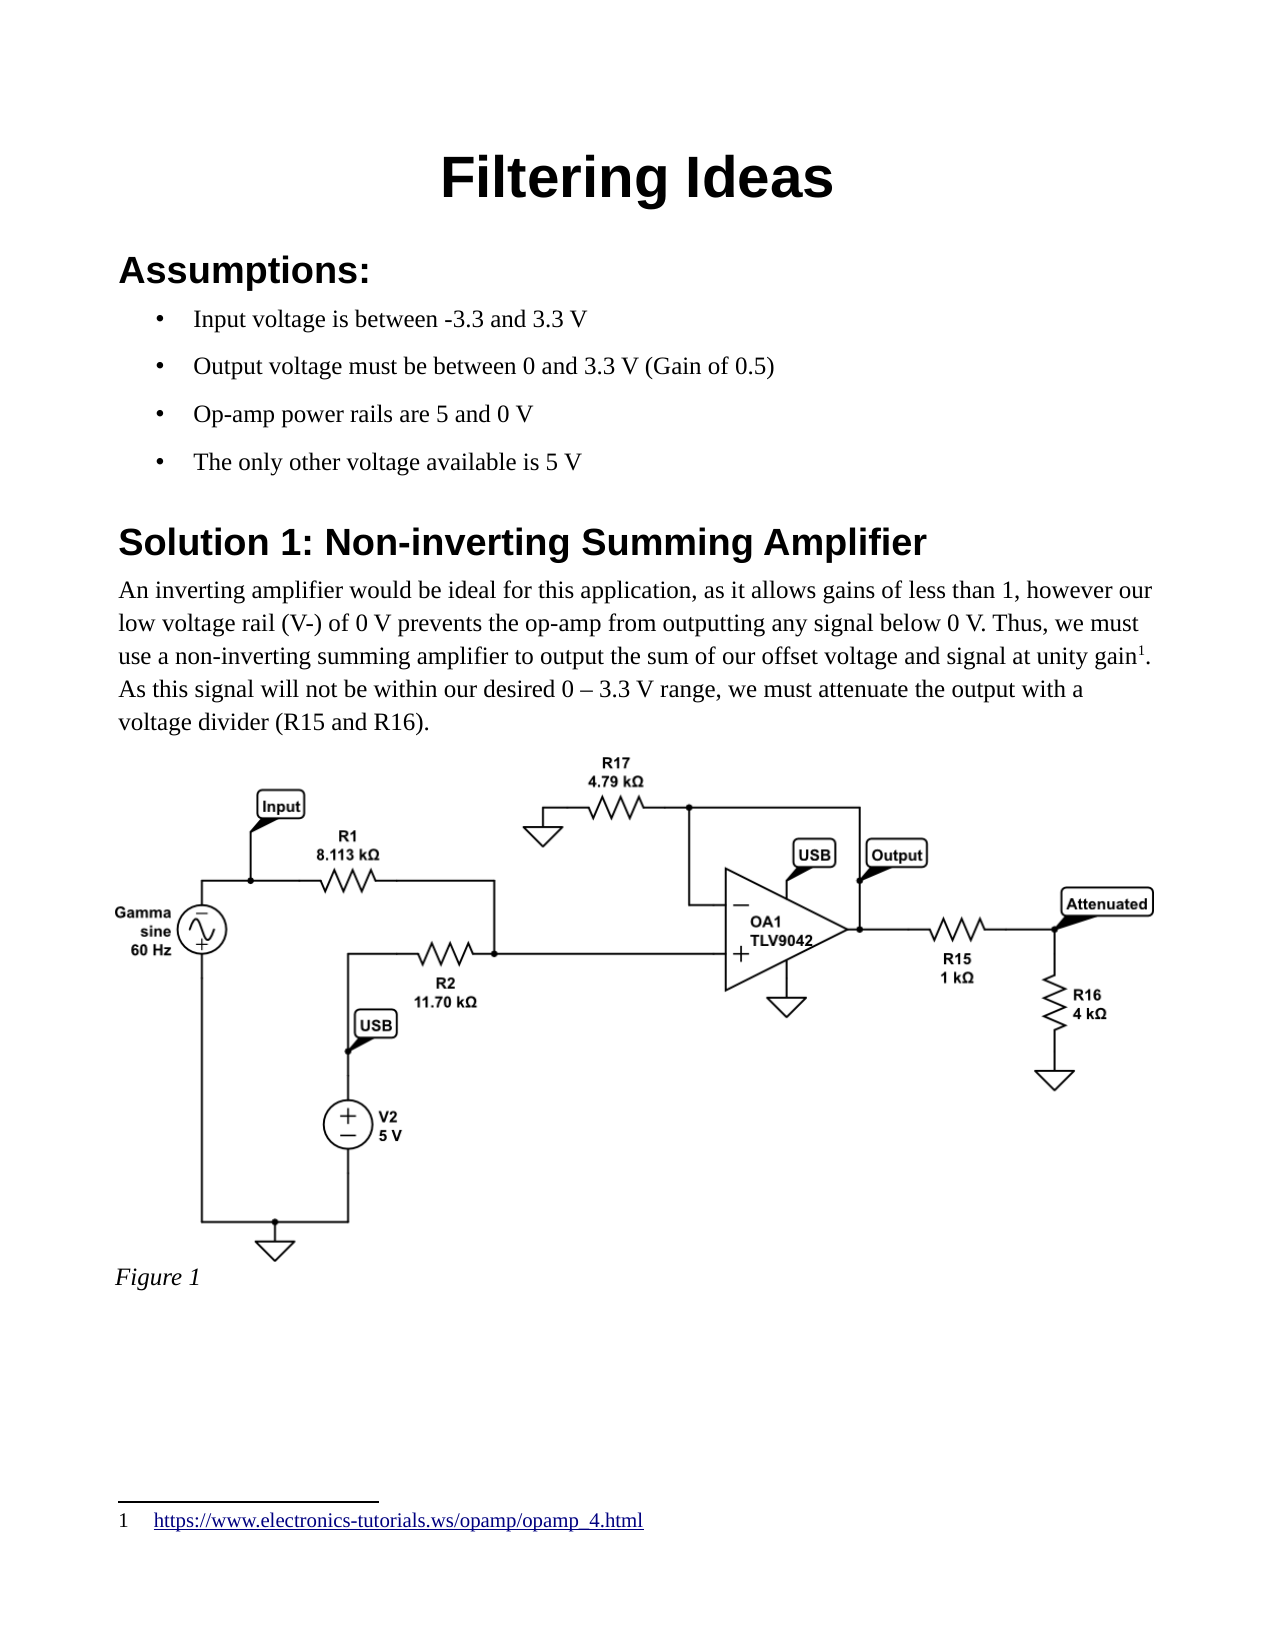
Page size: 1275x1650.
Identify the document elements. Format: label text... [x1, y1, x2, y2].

text An inverting amplifier would be ideal for this application, as it allows gains of less than 1, however our low voltage rail (V-) of 0 V prevents the op-amp from outputting any signal below 0 V. Thus, we must use a non-inverting summing amplifier to output the sum of our offset voltage and signal at unity gain. As this signal will not be within our desired 0 – 3.3 V range, we must attenuate the output with a voltage divider (R15 and R16). [118, 575, 1157, 736]
list Input voltage is between -3.3 and 3.3 V [156, 304, 1157, 333]
list The only other voltage available is 5 V [156, 447, 1157, 475]
title Filtering Ideas [118, 143, 1157, 210]
subtitle Solution 1: Non-inverting Summing Amplifier [118, 519, 1157, 563]
subtitle Assumptions: [118, 248, 1157, 291]
list Output voltage must be between 0 and 3.3 V (Gain of 0.5) [156, 351, 1157, 380]
text Figure 1 [115, 1262, 1154, 1291]
text https://www.electronics-tutorials.ws/opamp/opamp_4.html [118, 1508, 1157, 1532]
list Op-amp power rails are 5 and 0 V [156, 399, 1157, 428]
picture [115, 757, 1154, 1262]
